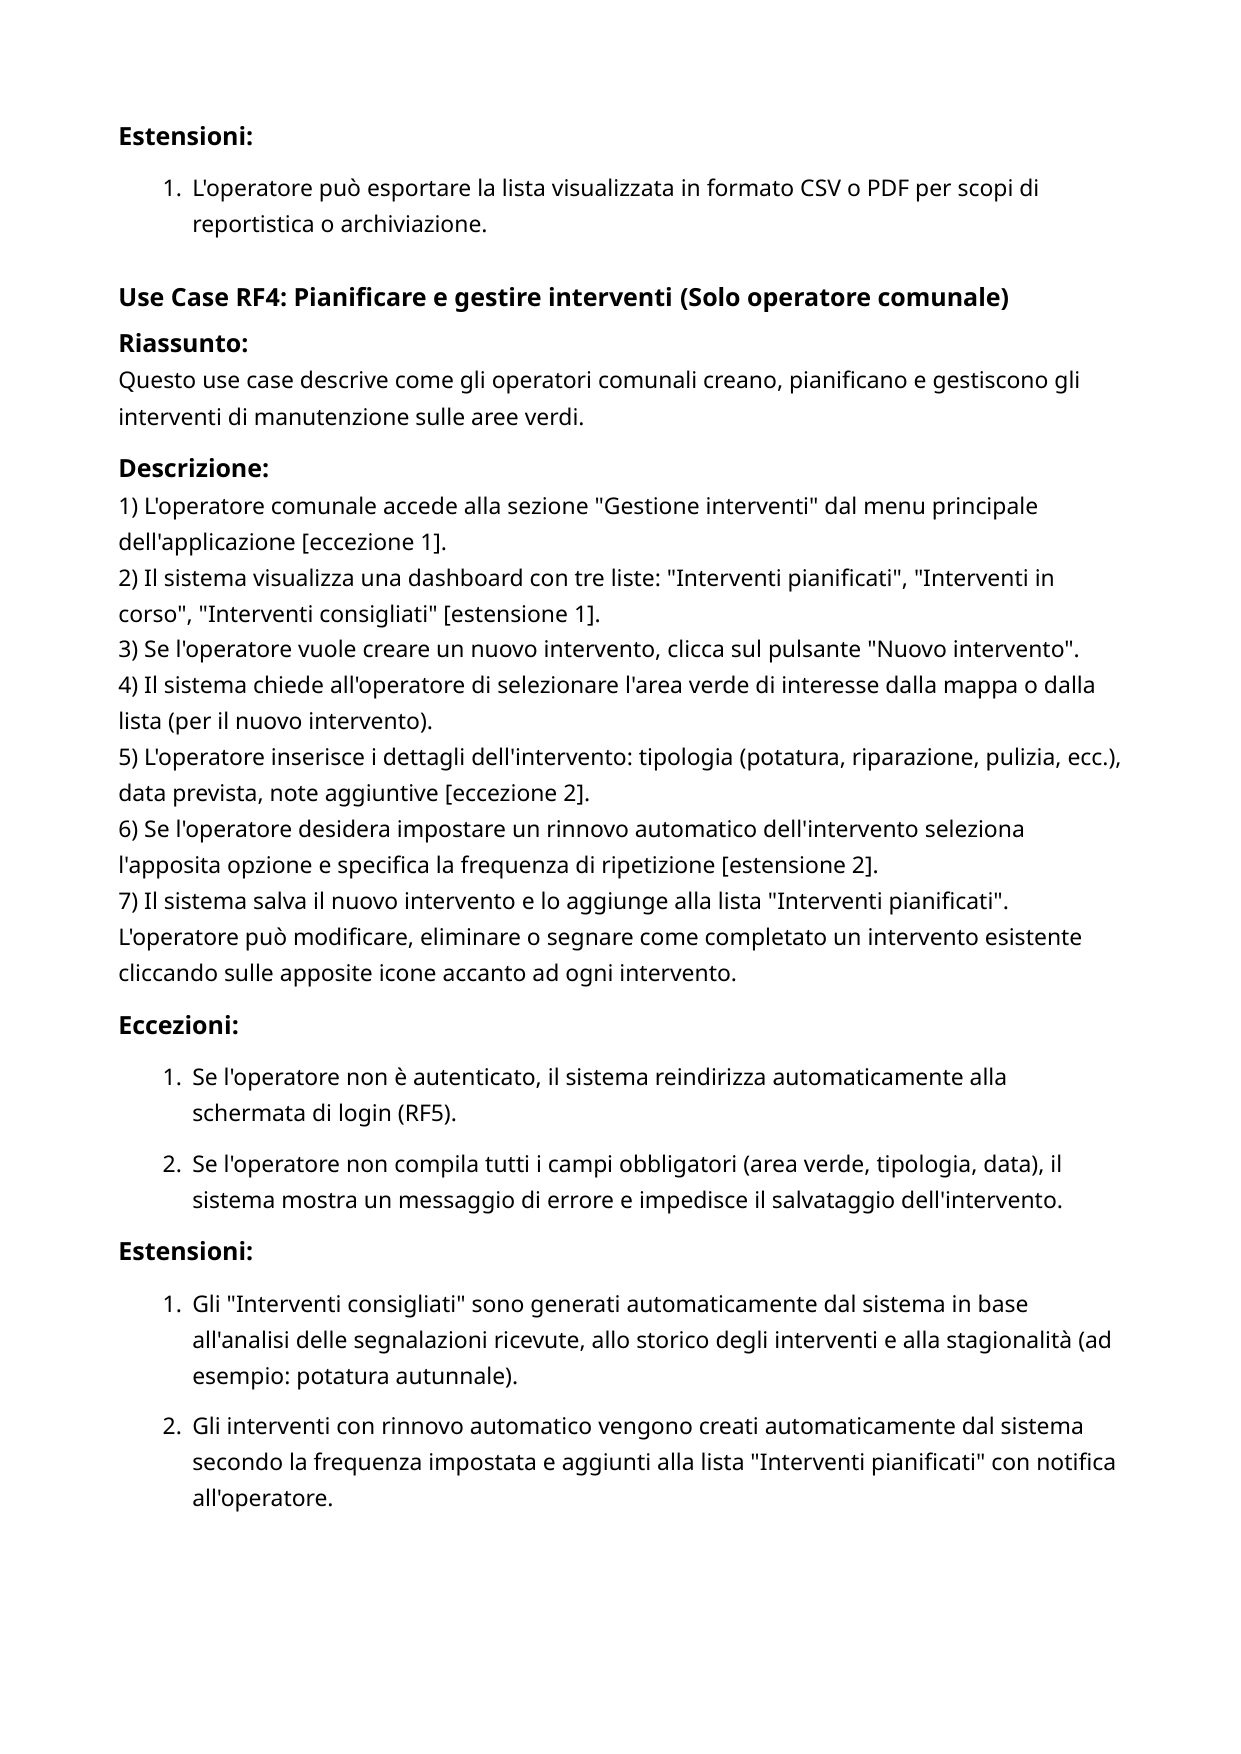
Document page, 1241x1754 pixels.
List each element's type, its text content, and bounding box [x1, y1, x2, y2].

subtitle Use Case RF4: Pianificare e gestire interventi (Solo operatore comunale) [118, 279, 1122, 313]
list Se l'operatore non è autenticato, il sistema reindirizza automaticamente alla schermata di login (RF5). [162, 1061, 1122, 1128]
list Gli interventi con rinnovo automatico vengono creati automaticamente dal sistema secondo la frequenza impostata e aggiunti alla lista "Interventi pianificati" con notifica all'operatore. [162, 1410, 1122, 1513]
list Se l'operatore non compila tutti i campi obbligatori (area verde, tipologia, data), il sistema mostra un messaggio di errore e impedisce il salvataggio dell'intervento. [162, 1148, 1122, 1215]
text Eccezioni: [118, 1007, 1122, 1041]
text Estensioni: [118, 1234, 1122, 1268]
text Descrizione: 1) L'operatore comunale accede alla sezione "Gestione interventi" dal menu principale dell'applicazione [eccezione 1]. 2) Il sistema visualizza una dashboard con tre liste: "Interventi pianificati", "Interventi in corso", "Interventi consigliati" [estensione 1]. 3) Se l'operatore vuole creare un nuovo intervento, clicca sul pulsante "Nuovo intervento". 4) Il sistema chiede all'operatore di selezionare l'area verde di interesse dalla mappa o dalla lista (per il nuovo intervento). 5) L'operatore inserisce i dettagli dell'intervento: tipologia (potatura, riparazione, pulizia, ecc.), data prevista, note aggiuntive [eccezione 2]. 6) Se l'operatore desidera impostare un rinnovo automatico dell'intervento seleziona l'apposita opzione e specifica la frequenza di ripetizione [estensione 2]. 7) Il sistema salva il nuovo intervento e lo aggiunge alla lista "Interventi pianificati". L'operatore può modificare, eliminare o segnare come completato un intervento esistente cliccando sulle apposite icone accanto ad ogni intervento. [118, 451, 1122, 988]
text Estensioni: [118, 118, 1122, 152]
list Gli "Interventi consigliati" sono generati automaticamente dal sistema in base all'analisi delle segnalazioni ricevute, allo storico degli interventi e alla stagionalità (ad esempio: potatura autunnale). [162, 1288, 1122, 1391]
text Riassunto: Questo use case descrive come gli operatori comunali creano, pianificano e gestiscono gli interventi di manutenzione sulle aree verdi. [118, 326, 1122, 432]
list L'operatore può esportare la lista visualizzata in formato CSV o PDF per scopi di reportistica o archiviazione. [162, 172, 1122, 239]
